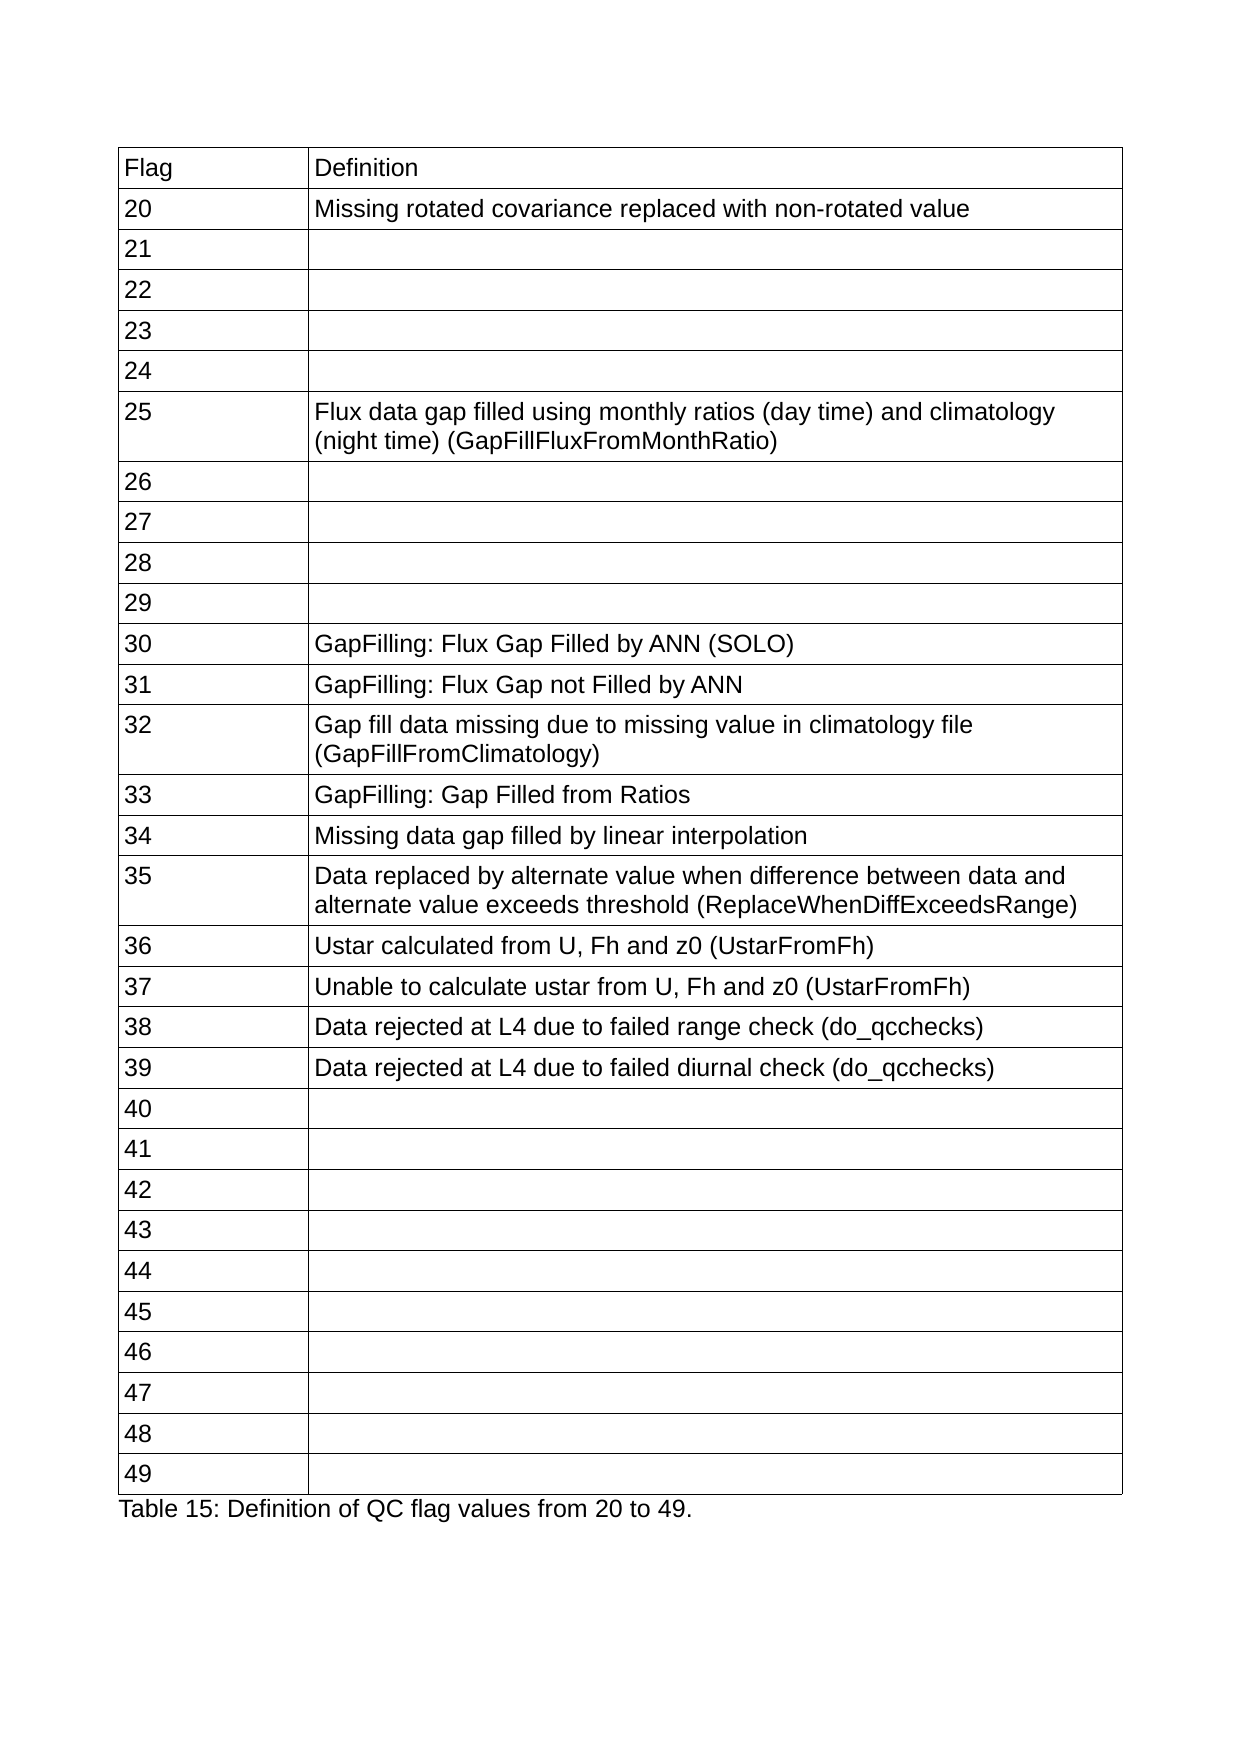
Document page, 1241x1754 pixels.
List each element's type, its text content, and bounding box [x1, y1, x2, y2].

table_cell [309, 270, 1122, 310]
table_cell 27 [119, 502, 308, 542]
table_cell Data rejected at L4 due to failed range check (do_qcchecks) [309, 1007, 1122, 1047]
table_cell [309, 311, 1122, 350]
table_cell [309, 1211, 1122, 1250]
table_cell GapFilling: Flux Gap not Filled by ANN [309, 665, 1122, 704]
table_cell Data rejected at L4 due to failed diurnal check (do_qcchecks) [309, 1048, 1122, 1087]
table_cell GapFilling: Gap Filled from Ratios [309, 775, 1122, 815]
table_cell Missing rotated covariance replaced with non-rotated value [309, 189, 1122, 228]
table_cell 26 [119, 462, 308, 501]
table_cell [309, 1332, 1122, 1372]
table_cell Unable to calculate ustar from U, Fh and z0 (UstarFromFh) [309, 967, 1122, 1006]
table_cell 30 [119, 624, 308, 664]
table_cell Missing data gap filled by linear interpolation [309, 816, 1122, 855]
table_cell 25 [119, 392, 308, 461]
table_cell 47 [119, 1373, 308, 1413]
table_cell 38 [119, 1007, 308, 1047]
table_cell [309, 351, 1122, 391]
table_cell Ustar calculated from U, Fh and z0 (UstarFromFh) [309, 926, 1122, 966]
table_cell [309, 462, 1122, 501]
table_cell [309, 1129, 1122, 1169]
table_cell 34 [119, 816, 308, 855]
table_header Definition [309, 148, 1122, 188]
table_cell Gap fill data missing due to missing value in climatology file (GapFillFromClimatology) [309, 705, 1122, 774]
table_cell 35 [119, 856, 308, 925]
table_cell [309, 1414, 1122, 1453]
table_cell 45 [119, 1292, 308, 1331]
table_cell 42 [119, 1170, 308, 1209]
table_cell 31 [119, 665, 308, 704]
table_cell 28 [119, 543, 308, 582]
table_cell [309, 1292, 1122, 1331]
table_header Flag [119, 148, 308, 188]
table_cell 39 [119, 1048, 308, 1087]
table_cell [309, 543, 1122, 582]
table_cell [309, 1373, 1122, 1413]
table_cell [309, 230, 1122, 269]
table_cell 33 [119, 775, 308, 815]
table_cell [309, 502, 1122, 542]
table_cell 48 [119, 1414, 308, 1453]
table_cell 49 [119, 1454, 308, 1494]
table_cell 21 [119, 230, 308, 269]
table_cell 46 [119, 1332, 308, 1372]
table_cell 43 [119, 1211, 308, 1250]
text Table 15: Definition of QC flag values from 20 to 49. [118, 1495, 1122, 1523]
table_cell GapFilling: Flux Gap Filled by ANN (SOLO) [309, 624, 1122, 664]
table_cell 29 [119, 584, 308, 623]
table_cell 23 [119, 311, 308, 350]
table_cell 36 [119, 926, 308, 966]
table_cell 37 [119, 967, 308, 1006]
table_cell 22 [119, 270, 308, 310]
table_cell 24 [119, 351, 308, 391]
table_cell Flux data gap filled using monthly ratios (day time) and climatology (night time) (GapFillFluxFromMonthRatio) [309, 392, 1122, 461]
table_header 40 [119, 1089, 308, 1128]
table_cell 32 [119, 705, 308, 774]
table_cell [309, 1170, 1122, 1209]
table_cell [309, 1251, 1122, 1291]
table_cell 44 [119, 1251, 308, 1291]
table_cell [309, 1454, 1122, 1494]
table_cell 20 [119, 189, 308, 228]
table_cell 41 [119, 1129, 308, 1169]
table_cell Data replaced by alternate value when difference between data and alternate value exceeds threshold (ReplaceWhenDiffExceedsRange) [309, 856, 1122, 925]
table_header [309, 1089, 1122, 1128]
table_cell [309, 584, 1122, 623]
